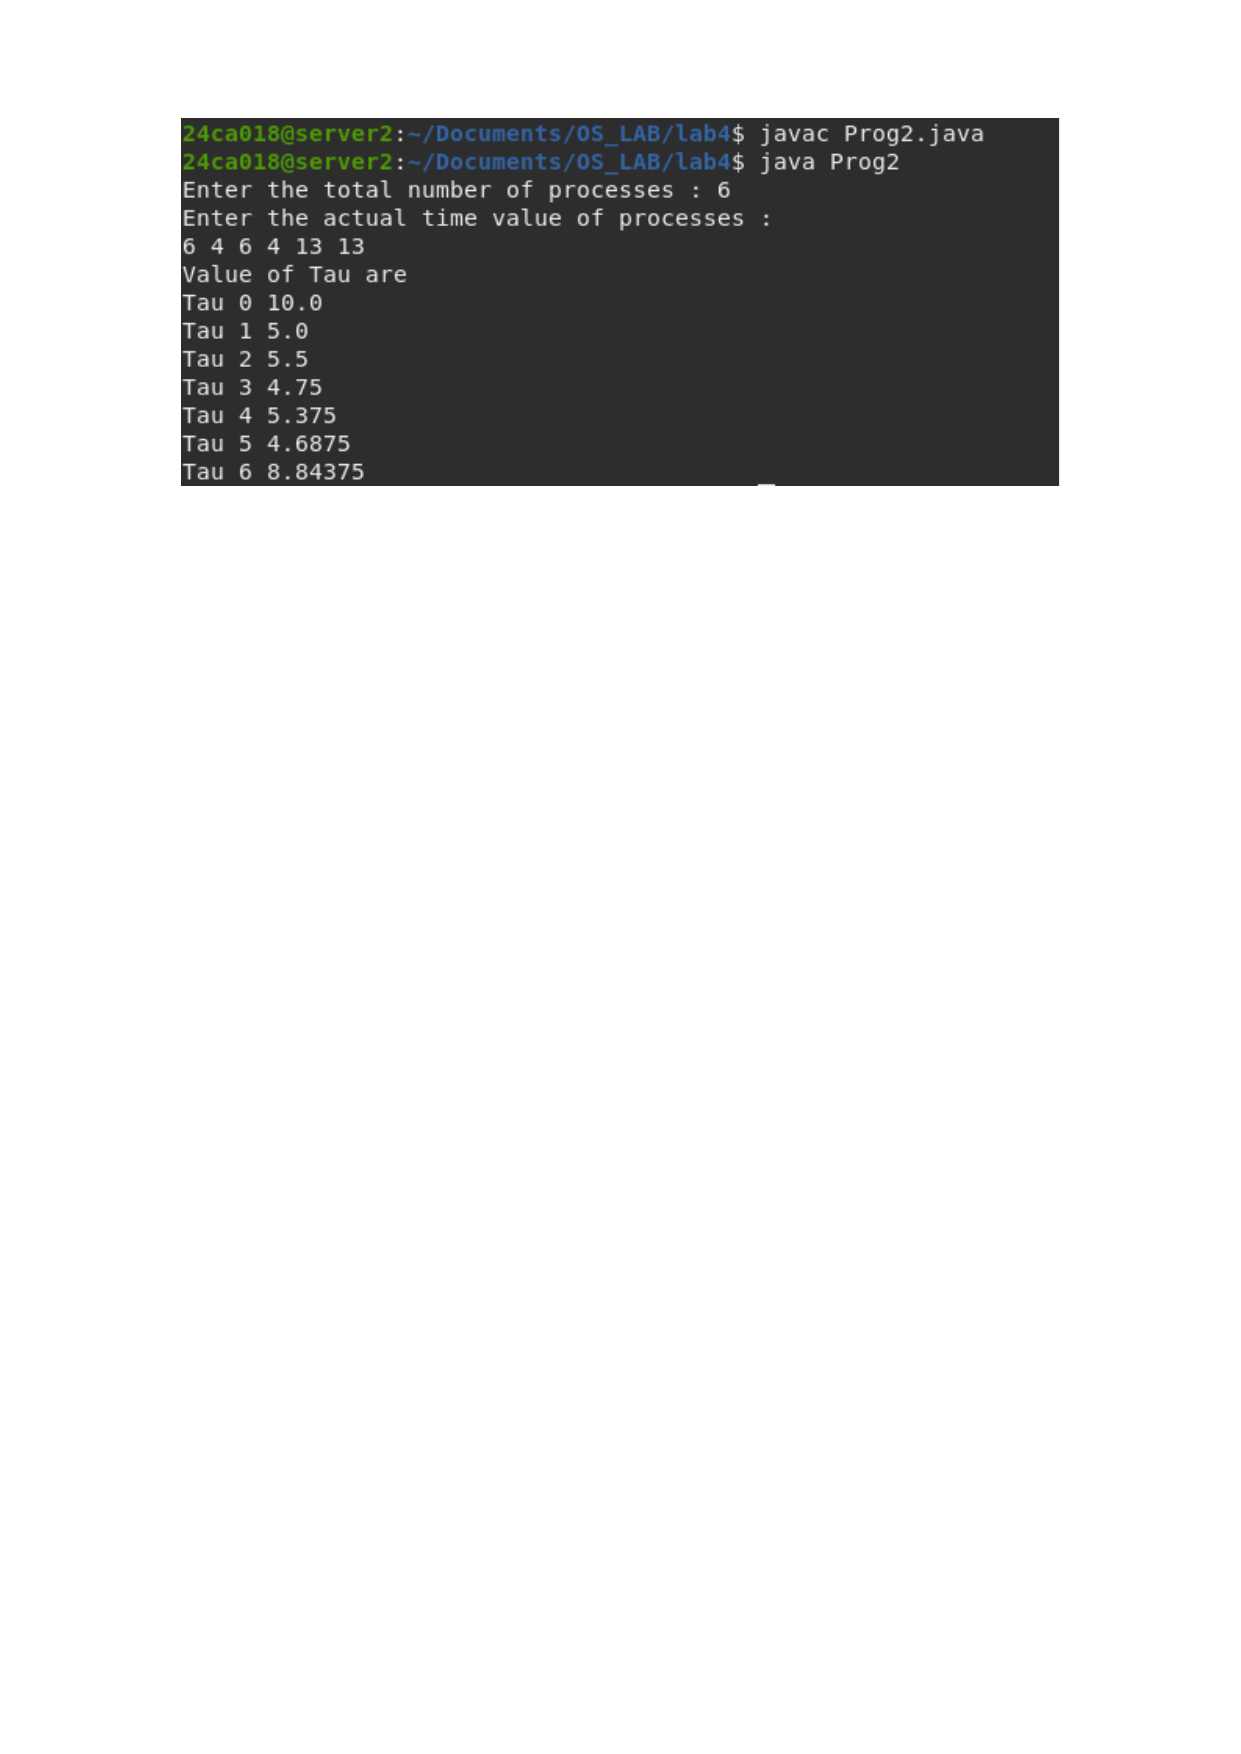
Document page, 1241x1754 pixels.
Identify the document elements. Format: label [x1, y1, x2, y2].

picture [181, 118, 1060, 486]
